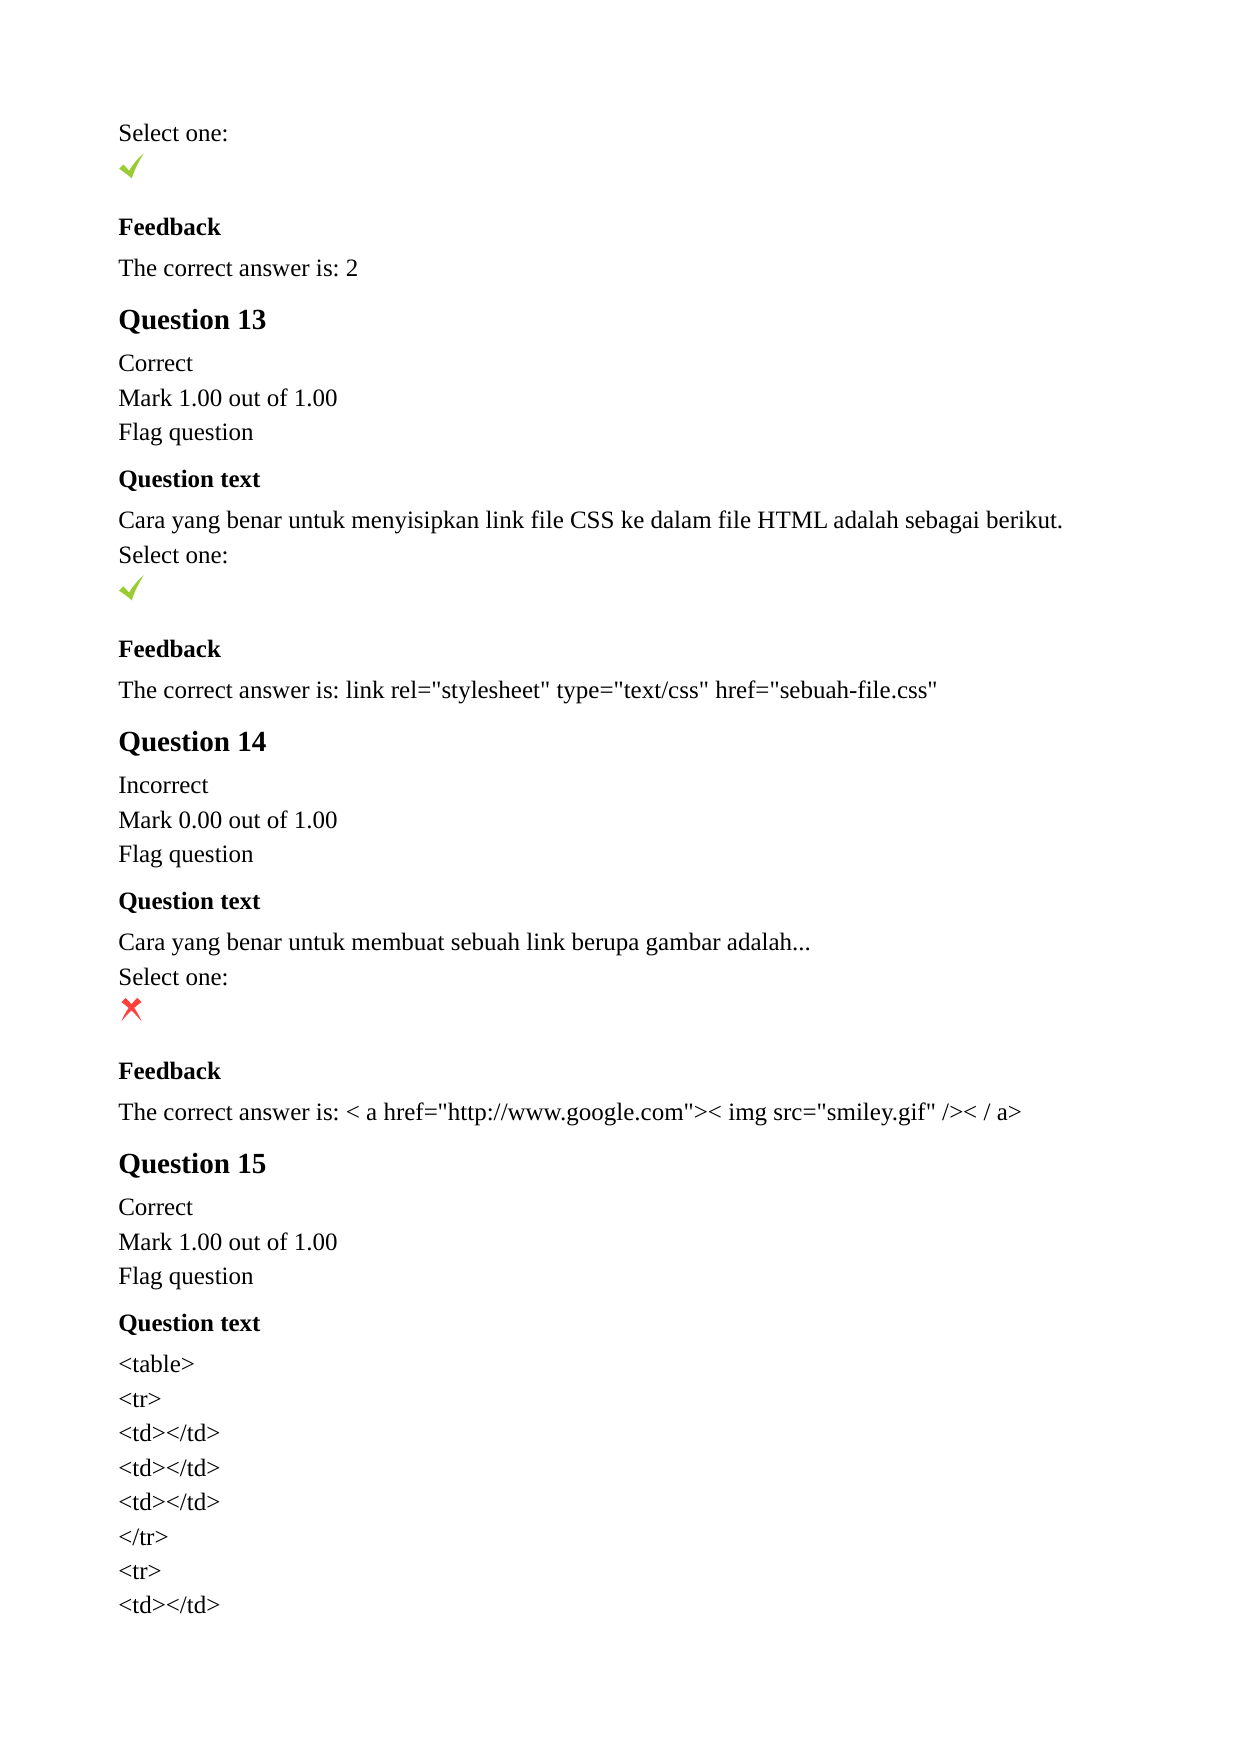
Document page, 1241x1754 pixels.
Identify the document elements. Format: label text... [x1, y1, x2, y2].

text Select one: [118, 118, 1122, 147]
subtitle Question 15 [118, 1146, 1122, 1179]
text Flag question [118, 417, 1122, 446]
text Mark 1.00 out of 1.00 [118, 383, 1122, 412]
text The correct answer is: link rel="stylesheet" type="text/css" href="sebuah-file.css" [118, 675, 1122, 704]
text Select one: [118, 540, 1122, 569]
text Cara yang benar untuk membuat sebuah link berupa gambar adalah... [118, 927, 1122, 956]
text Correct [118, 348, 1122, 377]
text The correct answer is: < a href="http://www.google.com">< img src="smiley.gif" />< / a> [118, 1097, 1122, 1126]
subtitle Feedback [118, 212, 1122, 241]
subtitle Question 13 [118, 302, 1122, 336]
text The correct answer is: 2 [118, 253, 1122, 282]
text <table> <tr> <td></td> <td></td> <td></td> </tr> <tr> <td></td> [118, 1349, 1122, 1619]
text Mark 0.00 out of 1.00 [118, 805, 1122, 833]
text Flag question [118, 839, 1122, 868]
text Correct [118, 1192, 1122, 1221]
subtitle Question 14 [118, 724, 1122, 758]
text Cara yang benar untuk menyisipkan link file CSS ke dalam file HTML adalah sebagai berikut. [118, 506, 1122, 534]
text Mark 1.00 out of 1.00 [118, 1227, 1122, 1255]
subtitle Question text [118, 464, 1122, 493]
subtitle Feedback [118, 634, 1122, 663]
text Incorrect [118, 770, 1122, 799]
subtitle Question text [118, 1308, 1122, 1337]
subtitle Feedback [118, 1056, 1122, 1084]
text Select one: [118, 962, 1122, 991]
text Flag question [118, 1261, 1122, 1290]
subtitle Question text [118, 886, 1122, 915]
